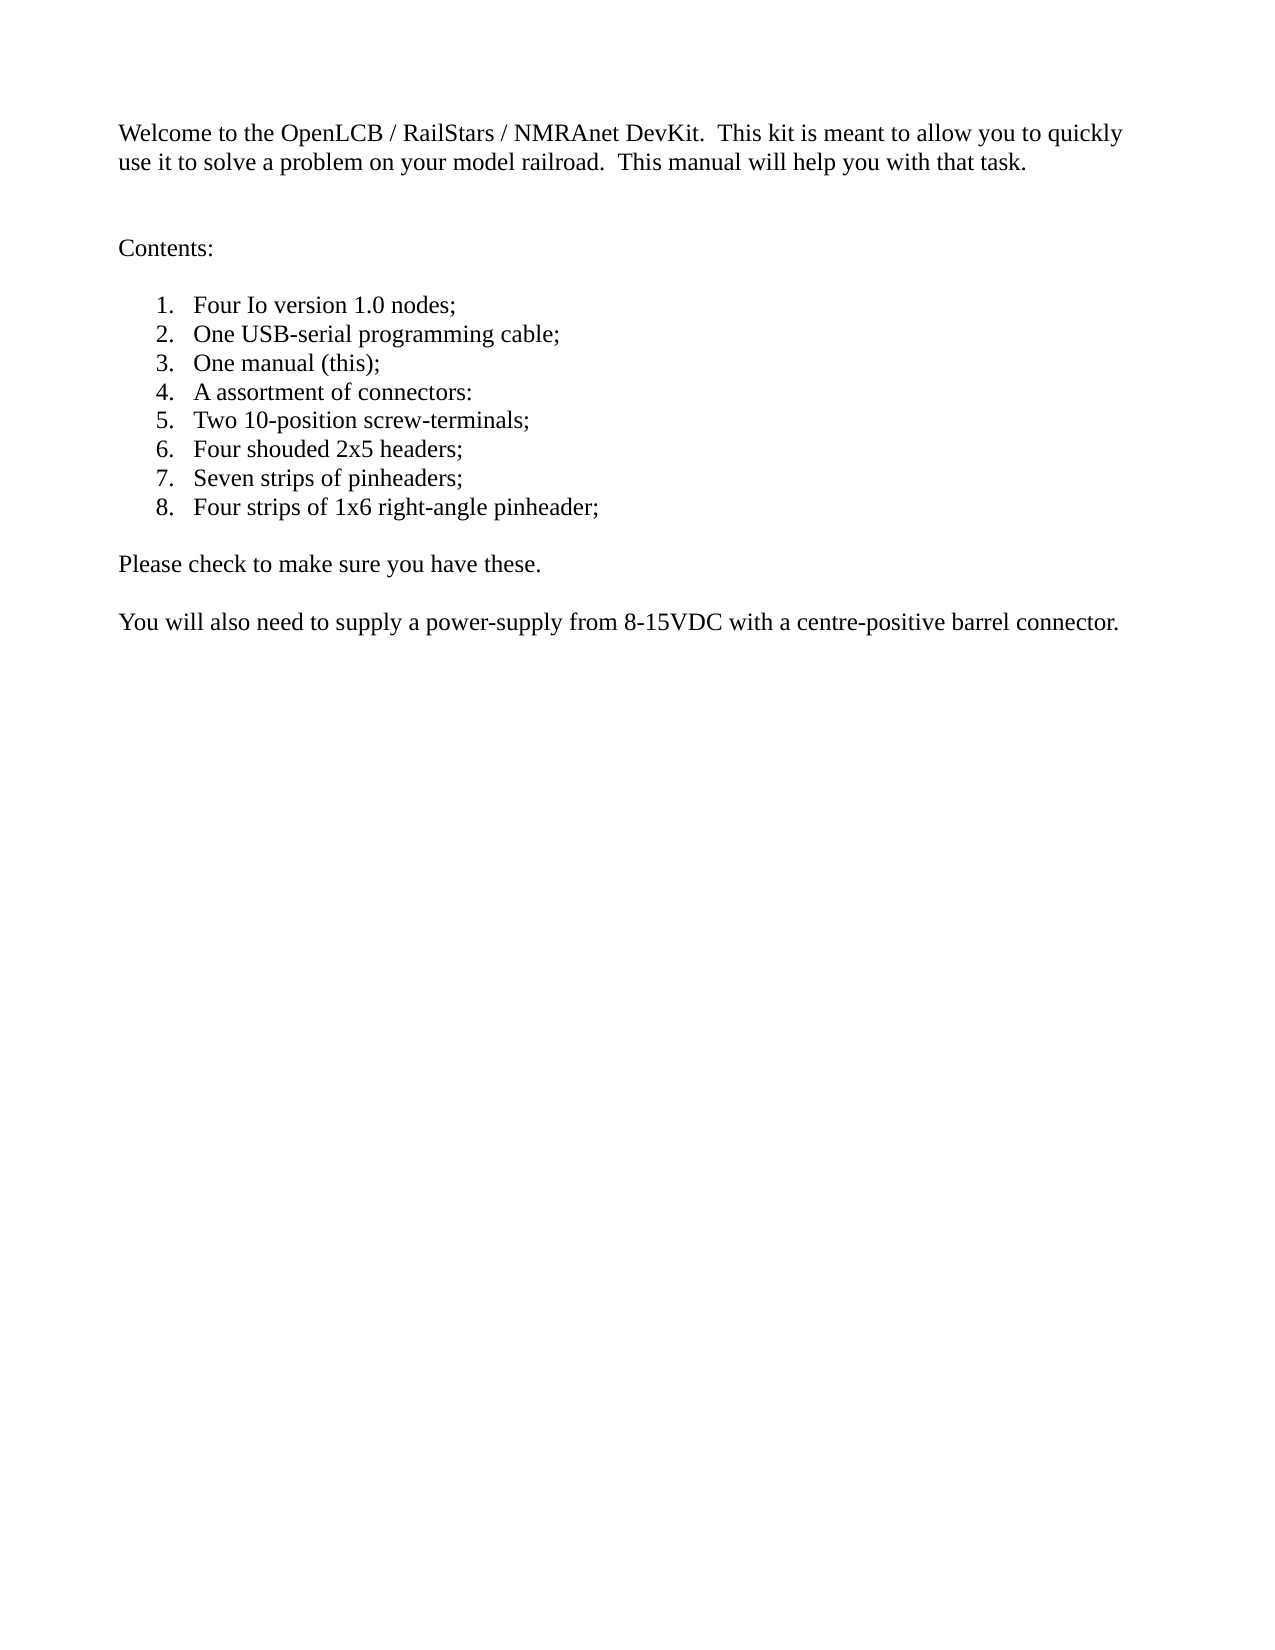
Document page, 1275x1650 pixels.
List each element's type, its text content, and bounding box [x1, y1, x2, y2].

list Four strips of 1x6 right-angle pinheader; [156, 492, 1157, 521]
text Contents: [118, 233, 1157, 262]
list One manual (this); [156, 348, 1157, 377]
text Welcome to the OpenLCB / RailStars / NMRAnet DevKit. This kit is meant to allow you to quickly use it to solve a problem on your model railroad. This manual will help you with that task. [118, 118, 1157, 176]
text You will also need to supply a power-supply from 8-15VDC with a centre-positive barrel connector. [118, 607, 1157, 636]
list A assortment of connectors: [156, 377, 1157, 406]
list Four Io version 1.0 nodes; [156, 291, 1157, 319]
list One USB-serial programming cable; [156, 319, 1157, 348]
list Two 10-position screw-terminals; [156, 406, 1157, 434]
list Seven strips of pinheaders; [156, 463, 1157, 492]
list Four shouded 2x5 headers; [156, 434, 1157, 463]
text Please check to make sure you have these. [118, 549, 1157, 578]
